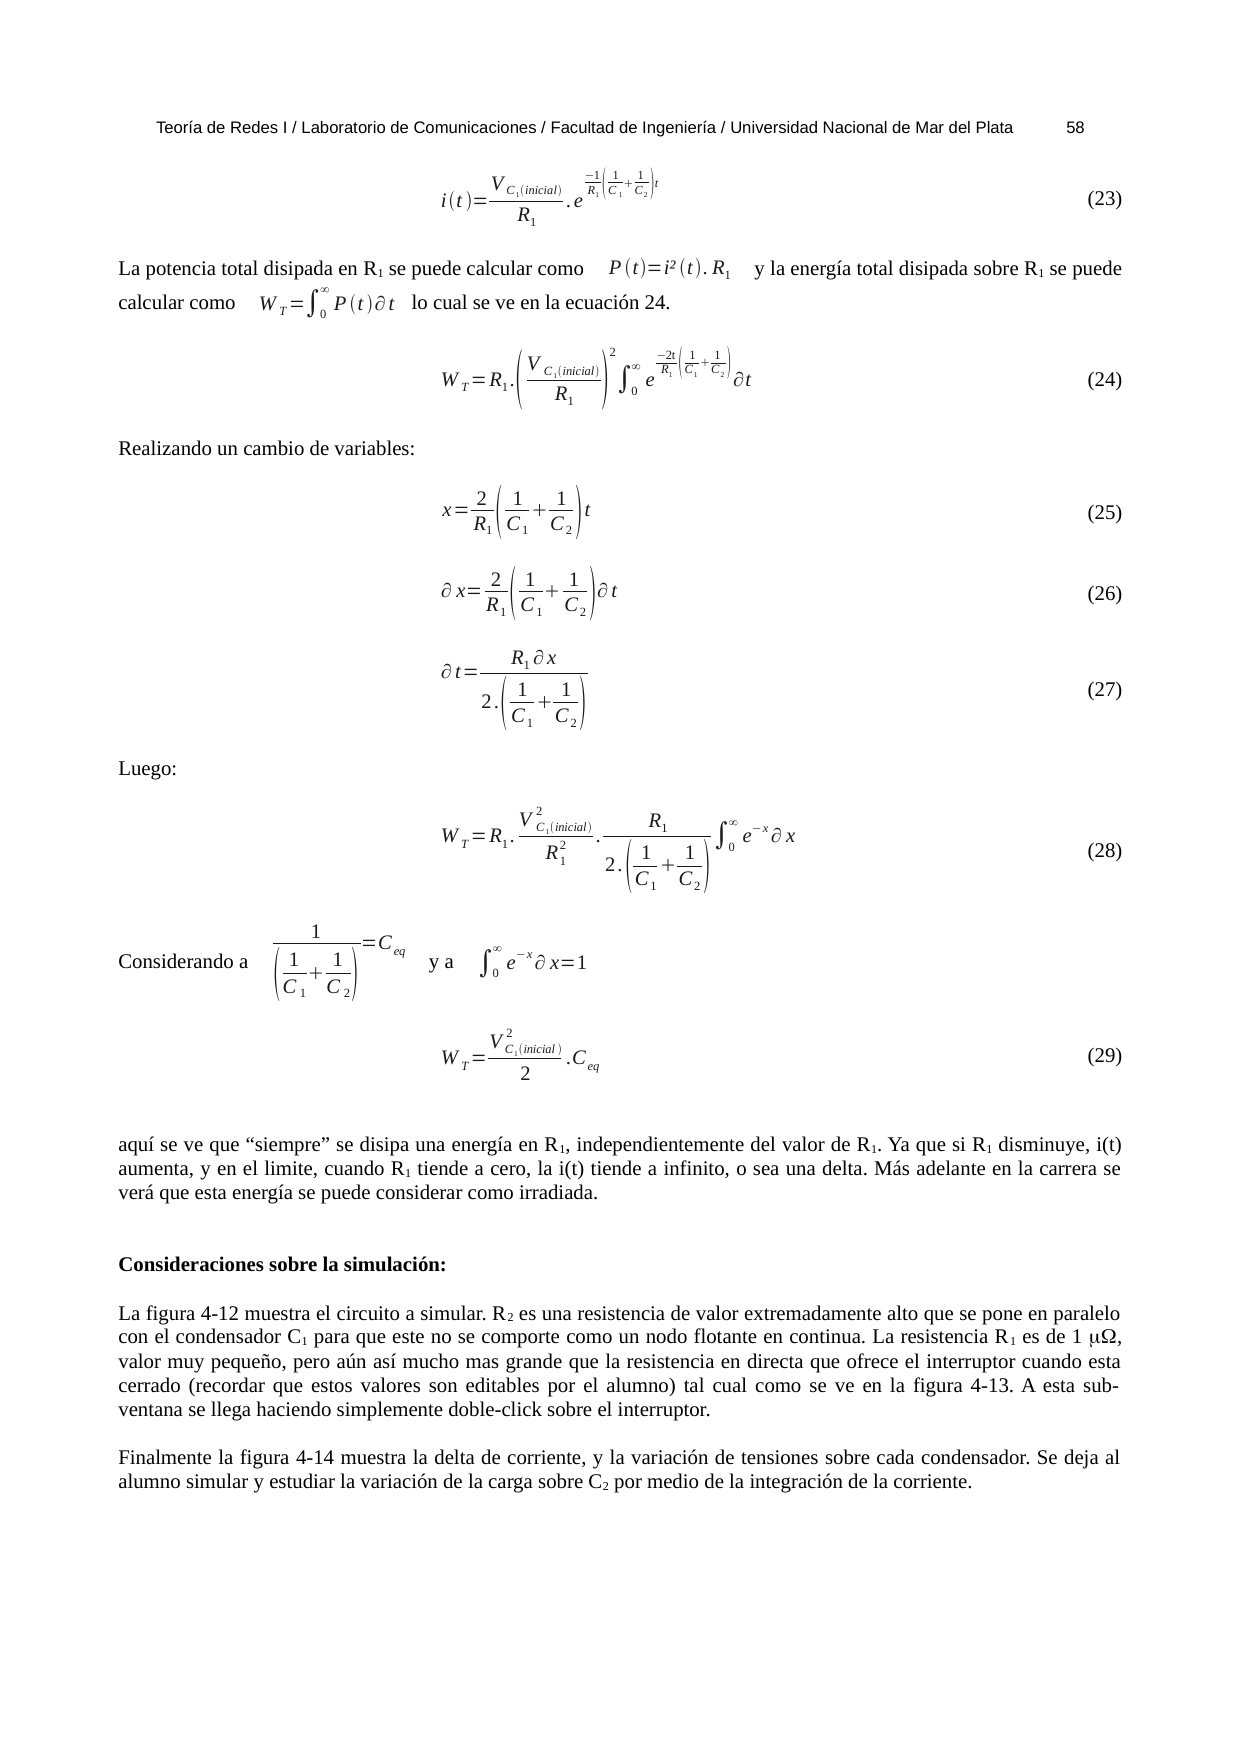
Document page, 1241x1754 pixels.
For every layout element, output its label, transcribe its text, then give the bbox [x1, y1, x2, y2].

text Considerando a y a [118, 920, 1122, 1003]
text (28) [118, 804, 1122, 896]
text Luego: [118, 756, 1122, 780]
text (26) [118, 565, 1122, 622]
text (24) [118, 346, 1122, 411]
text La potencia total disipada en R1 se puede calcular como y la energía total disipada sobre R1 se puede calcular como lo cual se ve en la ecuación 24. [118, 253, 1122, 322]
text (25) [118, 483, 1122, 541]
text (27) [118, 646, 1122, 732]
text (23) [118, 167, 1122, 229]
text La figura 4-12 muestra el circuito a simular. R2 es una resistencia de valor extremadamente alto que se pone en paralelo con el condensador C1 para que este no se comporte como un nodo flotante en continua. La resistencia R1 es de 1 mW, valor muy pequeño, pero aún así mucho mas grande que la resistencia en directa que ofrece el interruptor cuando esta cerrado (recordar que estos valores son editables por el alumno) tal cual como se ve en la figura 4-13. A esta sub-ventana se llega haciendo simplemente doble-click sobre el interruptor. [118, 1300, 1122, 1421]
text Finalmente la figura 4-14 muestra la delta de corriente, y la variación de tensiones sobre cada condensador. Se deja al alumno simular y estudiar la variación de la carga sobre C2 por medio de la integración de la corriente. [118, 1445, 1122, 1493]
text (29) [118, 1027, 1122, 1084]
text aquí se ve que “siempre” se disipa una energía en R1, independientemente del valor de R1. Ya que si R1 disminuye, i(t) aumenta, y en el limite, cuando R1 tiende a cero, la i(t) tiende a infinito, o sea una delta. Más adelante en la carrera se verá que esta energía se puede considerar como irradiada. [118, 1132, 1122, 1204]
text Realizando un cambio de variables: [118, 435, 1122, 459]
text Consideraciones sobre la simulación: [118, 1252, 1122, 1276]
